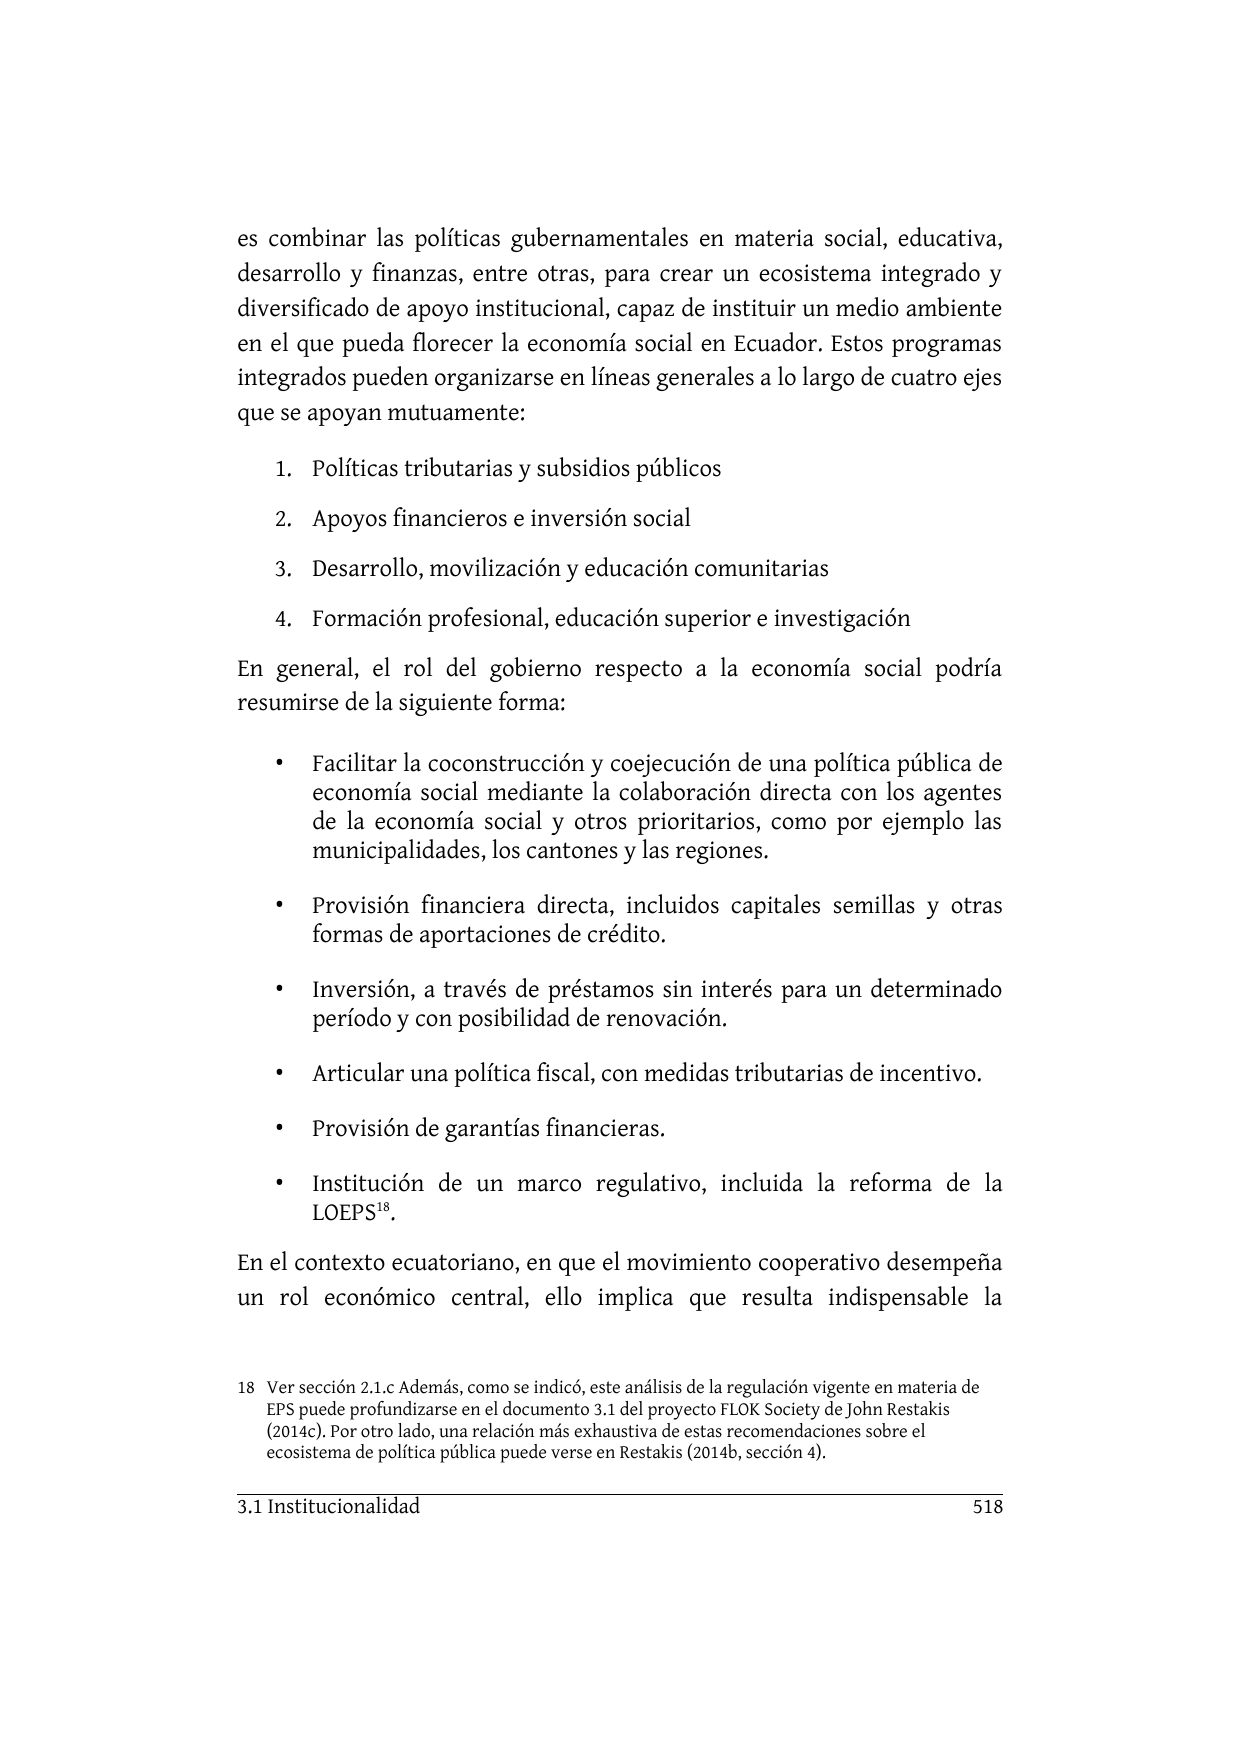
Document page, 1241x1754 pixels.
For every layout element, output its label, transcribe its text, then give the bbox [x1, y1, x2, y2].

list Provisión de garantías financieras. [274, 1110, 1003, 1144]
text En el contexto ecuatoriano, en que el movimiento cooperativo desempeña un rol económico central, ello implica que resulta indispensable la [237, 1249, 1003, 1313]
list Desarrollo, movilización y educación comunitarias [274, 554, 1003, 583]
list Formación profesional, educación superior e investigación [274, 604, 1003, 633]
text es combinar las políticas gubernamentales en materia social, educativa, desarrollo y finanzas, entre otras, para crear un ecosistema integrado y diversificado de apoyo institucional, capaz de instituir un medio ambiente en el que pueda florecer la economía social en Ecuador. Estos programas integrados pueden organizarse en líneas generales a lo largo de cuatro ejes que se apoyan mutuamente: [237, 225, 1003, 427]
list Inversión, a través de préstamos sin interés para un determinado período y con posibilidad de renovación. [274, 971, 1003, 1034]
list Ver sección 2.1.c Además, como se indicó, este análisis de la regulación vigente en materia de EPS puede profundizarse en el documento 3.1 del proyecto FLOK Society de John Restakis (2014c). Por otro lado, una relación más exhaustiva de estas recomendaciones sobre el ecosistema de política pública puede verse en Restakis (2014b, sección 4). [237, 1377, 1003, 1464]
list Apoyos financieros e inversión social [274, 504, 1003, 533]
text En general, el rol del gobierno respecto a la economía social podría resumirse de la siguiente forma: [237, 654, 1003, 718]
list Provisión financiera directa, incluidos capitales semillas y otras formas de aportaciones de crédito. [274, 887, 1003, 949]
list Articular una política fiscal, con medidas tributarias de incentivo. [274, 1055, 1003, 1089]
list Políticas tributarias y subsidios públicos [274, 454, 1003, 483]
list Facilitar la coconstrucción y coejecución de una política pública de economía social mediante la colaboración directa con los agentes de la economía social y otros prioritarios, como por ejemplo las municipalidades, los cantones y las regiones. [274, 744, 1003, 866]
list Institución de un marco regulativo, incluida la reforma de la LOEPS. [274, 1165, 1003, 1228]
